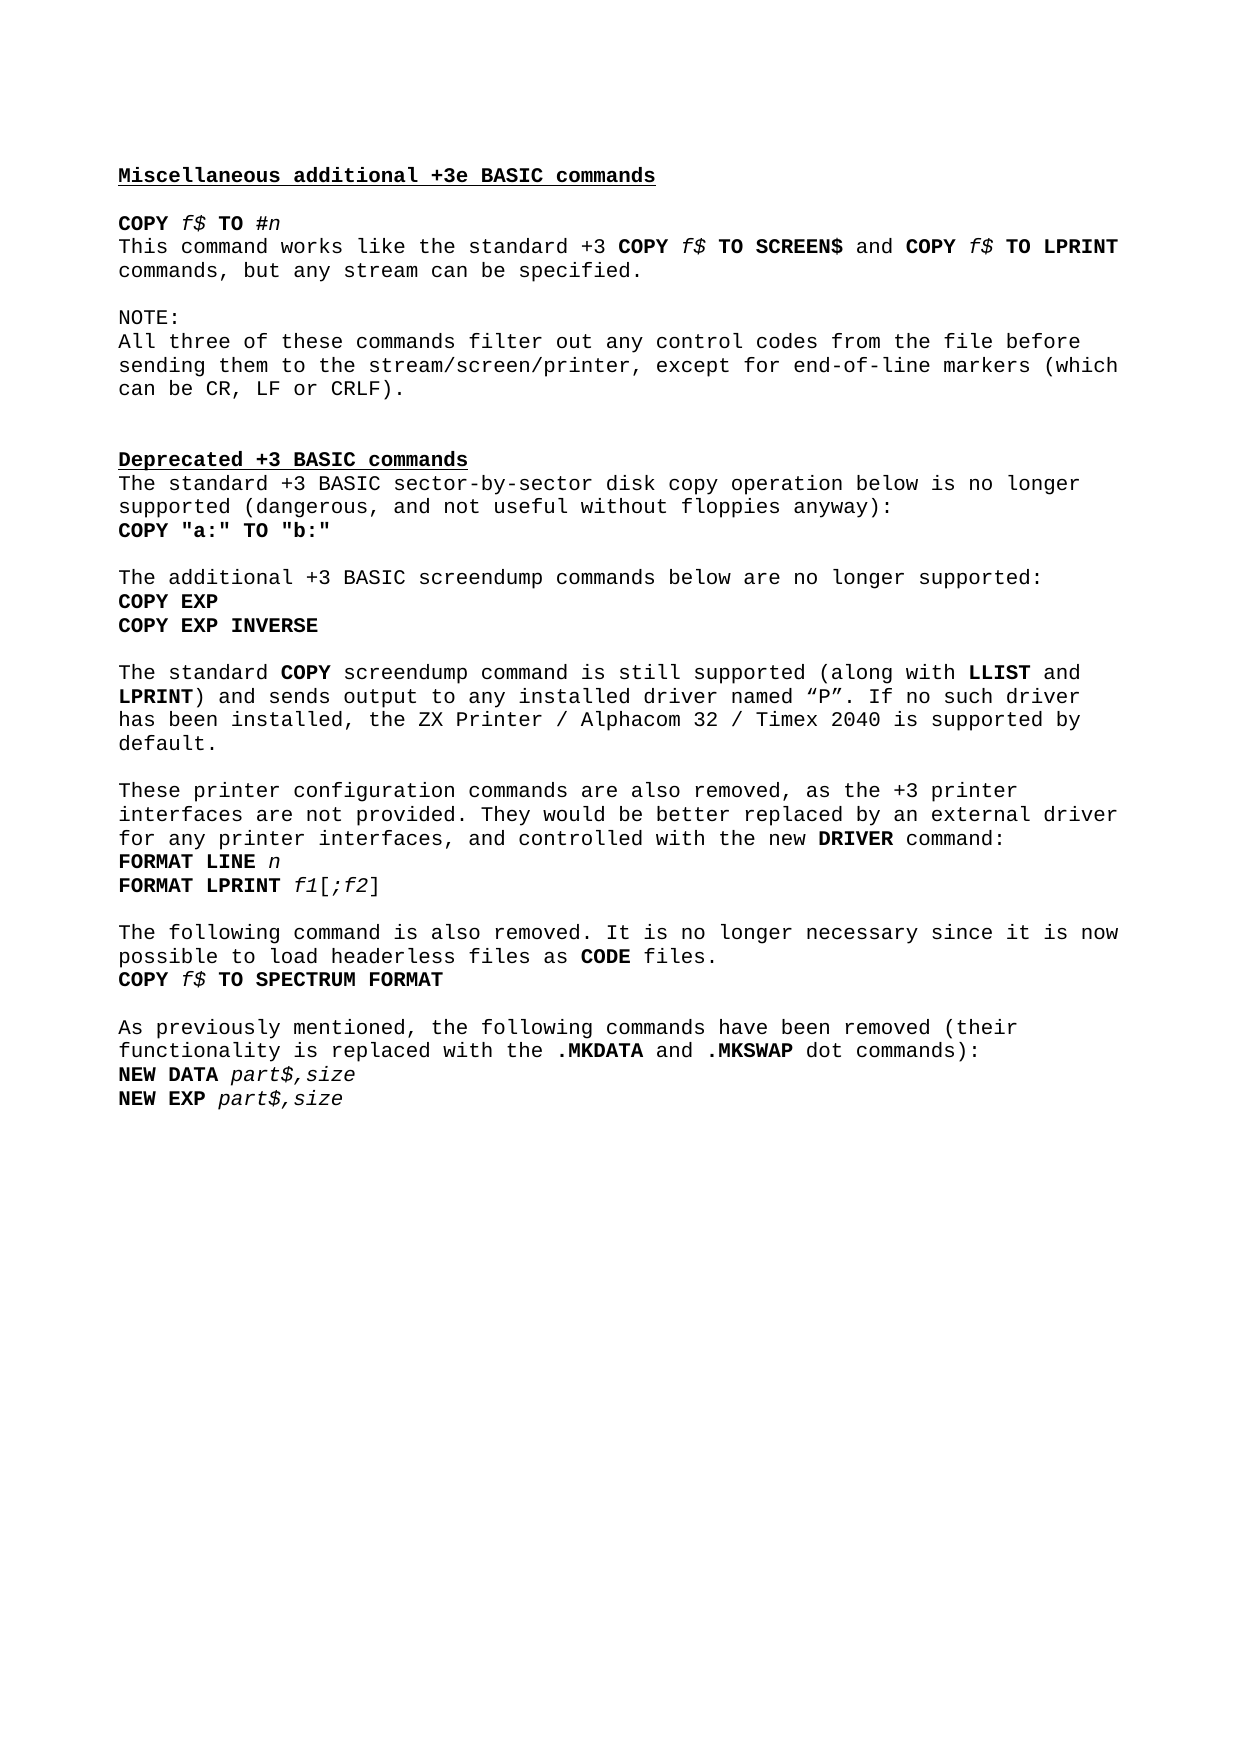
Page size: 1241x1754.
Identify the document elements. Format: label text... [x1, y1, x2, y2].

text COPY EXP [118, 591, 1122, 615]
text FORMAT LINE n [118, 851, 1122, 875]
text NEW DATA part$,size [118, 1064, 1122, 1088]
text Deprecated +3 BASIC commands [118, 449, 1122, 473]
text COPY f$ TO SPECTRUM FORMAT [118, 969, 1122, 993]
text COPY "a:" TO "b:" [118, 520, 1122, 544]
text FORMAT LPRINT f1[;f2] [118, 875, 1122, 898]
text Miscellaneous additional +3e BASIC commands [118, 165, 1122, 189]
text COPY f$ TO #n [118, 213, 1122, 236]
text NEW EXP part$,size [118, 1088, 1122, 1111]
text These printer configuration commands are also removed, as the +3 printer interfaces are not provided. They would be better replaced by an external driver for any printer interfaces, and controlled with the new DRIVER command: [118, 780, 1122, 851]
text This command works like the standard +3 COPY f$ TO SCREEN$ and COPY f$ TO LPRINT commands, but any stream can be specified. [118, 236, 1122, 284]
text The standard +3 BASIC sector-by-sector disk copy operation below is no longer supported (dangerous, and not useful without floppies anyway): [118, 473, 1122, 520]
text COPY EXP INVERSE [118, 615, 1122, 638]
text The additional +3 BASIC screendump commands below are no longer supported: [118, 567, 1122, 591]
text All three of these commands filter out any control codes from the file before sending them to the stream/screen/printer, except for end-of-line markers (which can be CR, LF or CRLF). [118, 331, 1122, 402]
text NOTE: [118, 307, 1122, 331]
text As previously mentioned, the following commands have been removed (their functionality is replaced with the .MKDATA and .MKSWAP dot commands): [118, 1017, 1122, 1064]
text The following command is also removed. It is no longer necessary since it is now possible to load headerless files as CODE files. [118, 922, 1122, 969]
text The standard COPY screendump command is still supported (along with LLIST and LPRINT) and sends output to any installed driver named “P”. If no such driver has been installed, the ZX Printer / Alphacom 32 / Timex 2040 is supported by default. [118, 662, 1122, 757]
